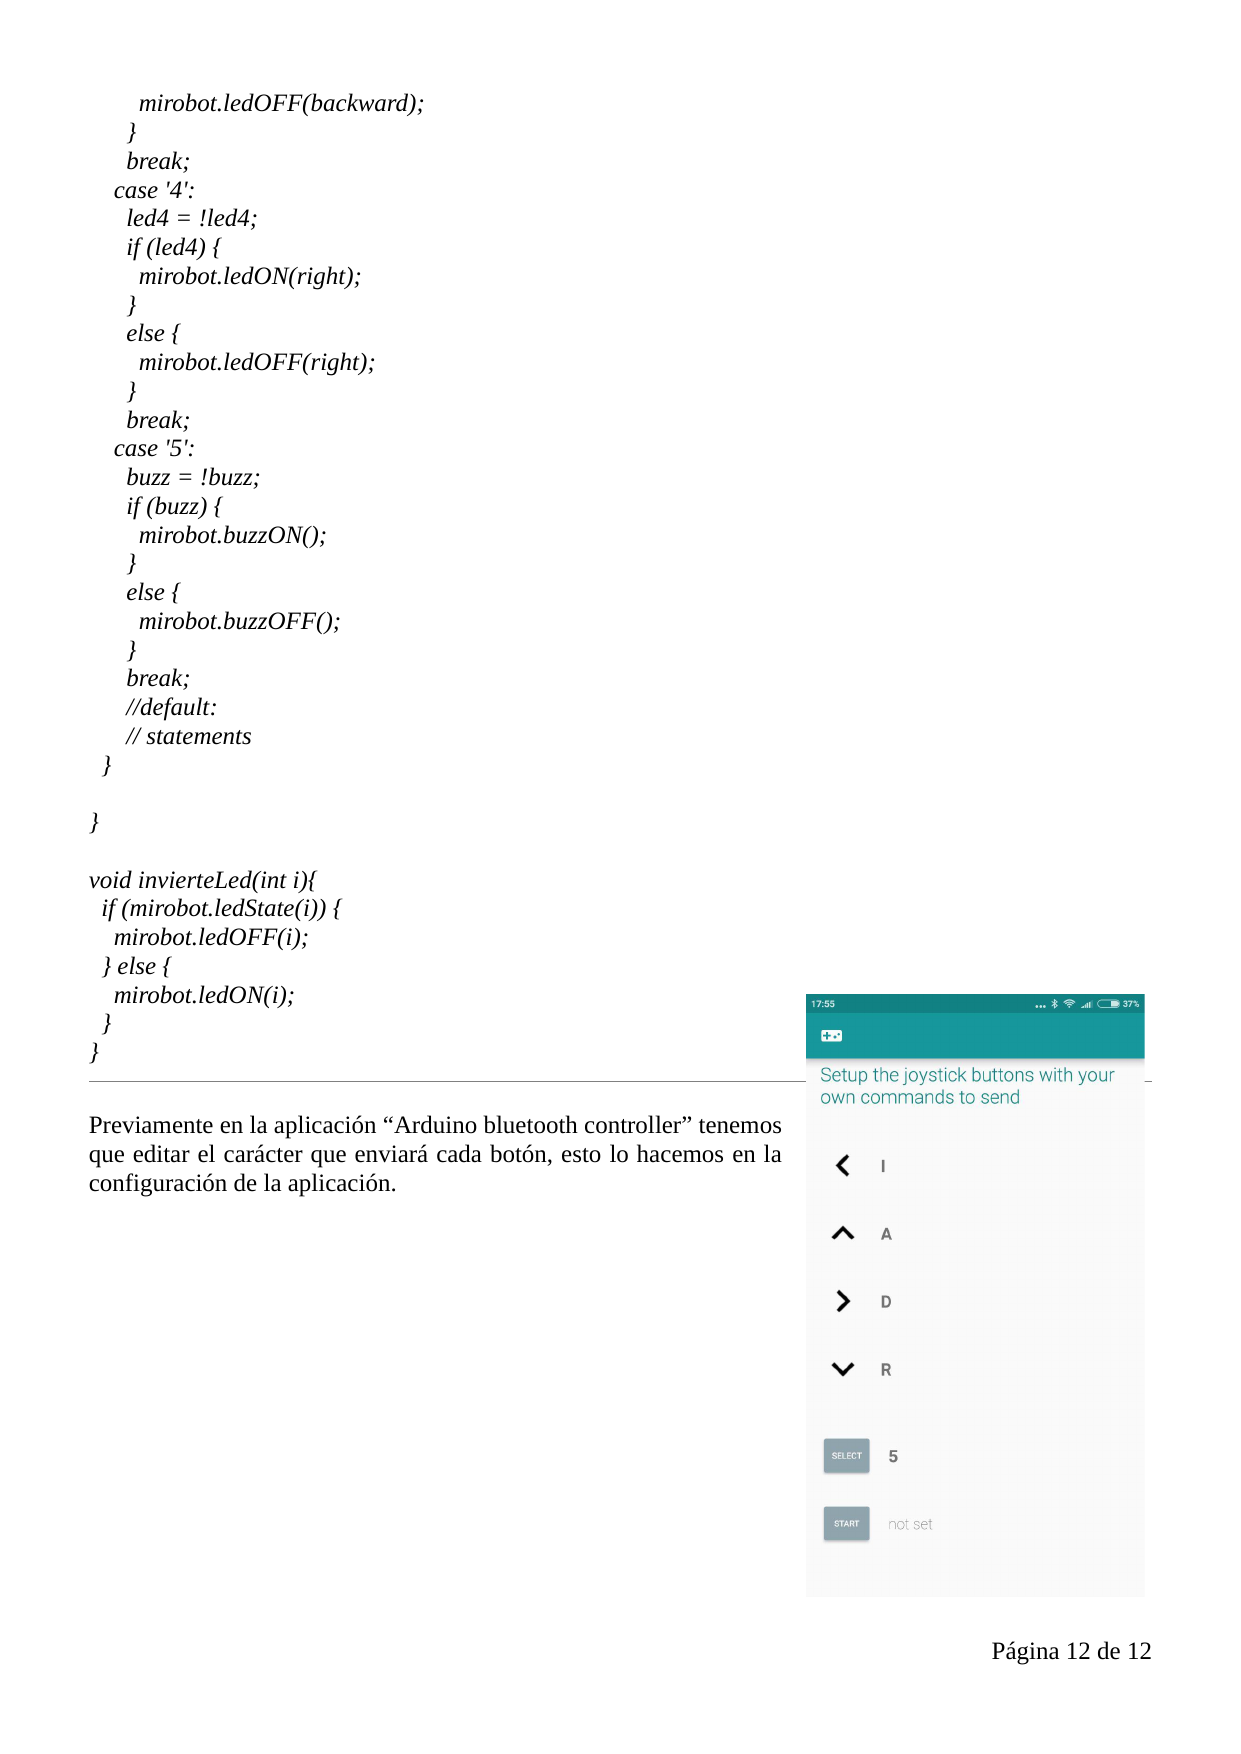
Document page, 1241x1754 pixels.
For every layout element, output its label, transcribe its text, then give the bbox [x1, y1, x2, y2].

text if (buzz) { [88, 491, 1152, 520]
text mirobot.ledOFF(right); [88, 347, 1152, 376]
text case '4': [88, 175, 1152, 203]
text } [88, 1008, 806, 1037]
text mirobot.ledOFF(i); [88, 922, 1152, 951]
text Previamente en la aplicación “Arduino bluetooth controller” tenemos que editar el carácter que enviará cada botón, esto lo hacemos en la configuración de la aplicación. [88, 1110, 806, 1196]
text led4 = !led4; [88, 203, 1152, 232]
text } [88, 290, 1152, 318]
text break; [88, 405, 1152, 433]
text buzz = !buzz; [88, 462, 1152, 491]
picture [806, 994, 1145, 1597]
text if (mirobot.ledState(i)) { [88, 893, 1152, 922]
text } [88, 117, 1152, 146]
text } [88, 750, 1152, 778]
text case '5': [88, 433, 1152, 462]
text mirobot.buzzOFF(); [88, 606, 1152, 635]
text if (led4) { [88, 232, 1152, 261]
text break; [88, 663, 1152, 692]
text mirobot.buzzON(); [88, 520, 1152, 548]
text } [88, 548, 1152, 577]
text } else { [88, 951, 1152, 980]
text mirobot.ledOFF(backward); [88, 88, 1152, 117]
text else { [88, 318, 1152, 347]
text mirobot.ledON(right); [88, 261, 1152, 290]
text } [88, 635, 1152, 663]
text mirobot.ledON(i); [88, 980, 1152, 1008]
text break; [88, 146, 1152, 175]
text //default: [88, 692, 1152, 721]
text else { [88, 577, 1152, 606]
text // statements [88, 721, 1152, 750]
text } [88, 376, 1152, 405]
text } [88, 1037, 806, 1066]
text [1145, 1008, 1152, 1037]
text [1145, 1037, 1152, 1066]
text } [88, 807, 1152, 836]
text void invierteLed(int i){ [88, 865, 1152, 893]
